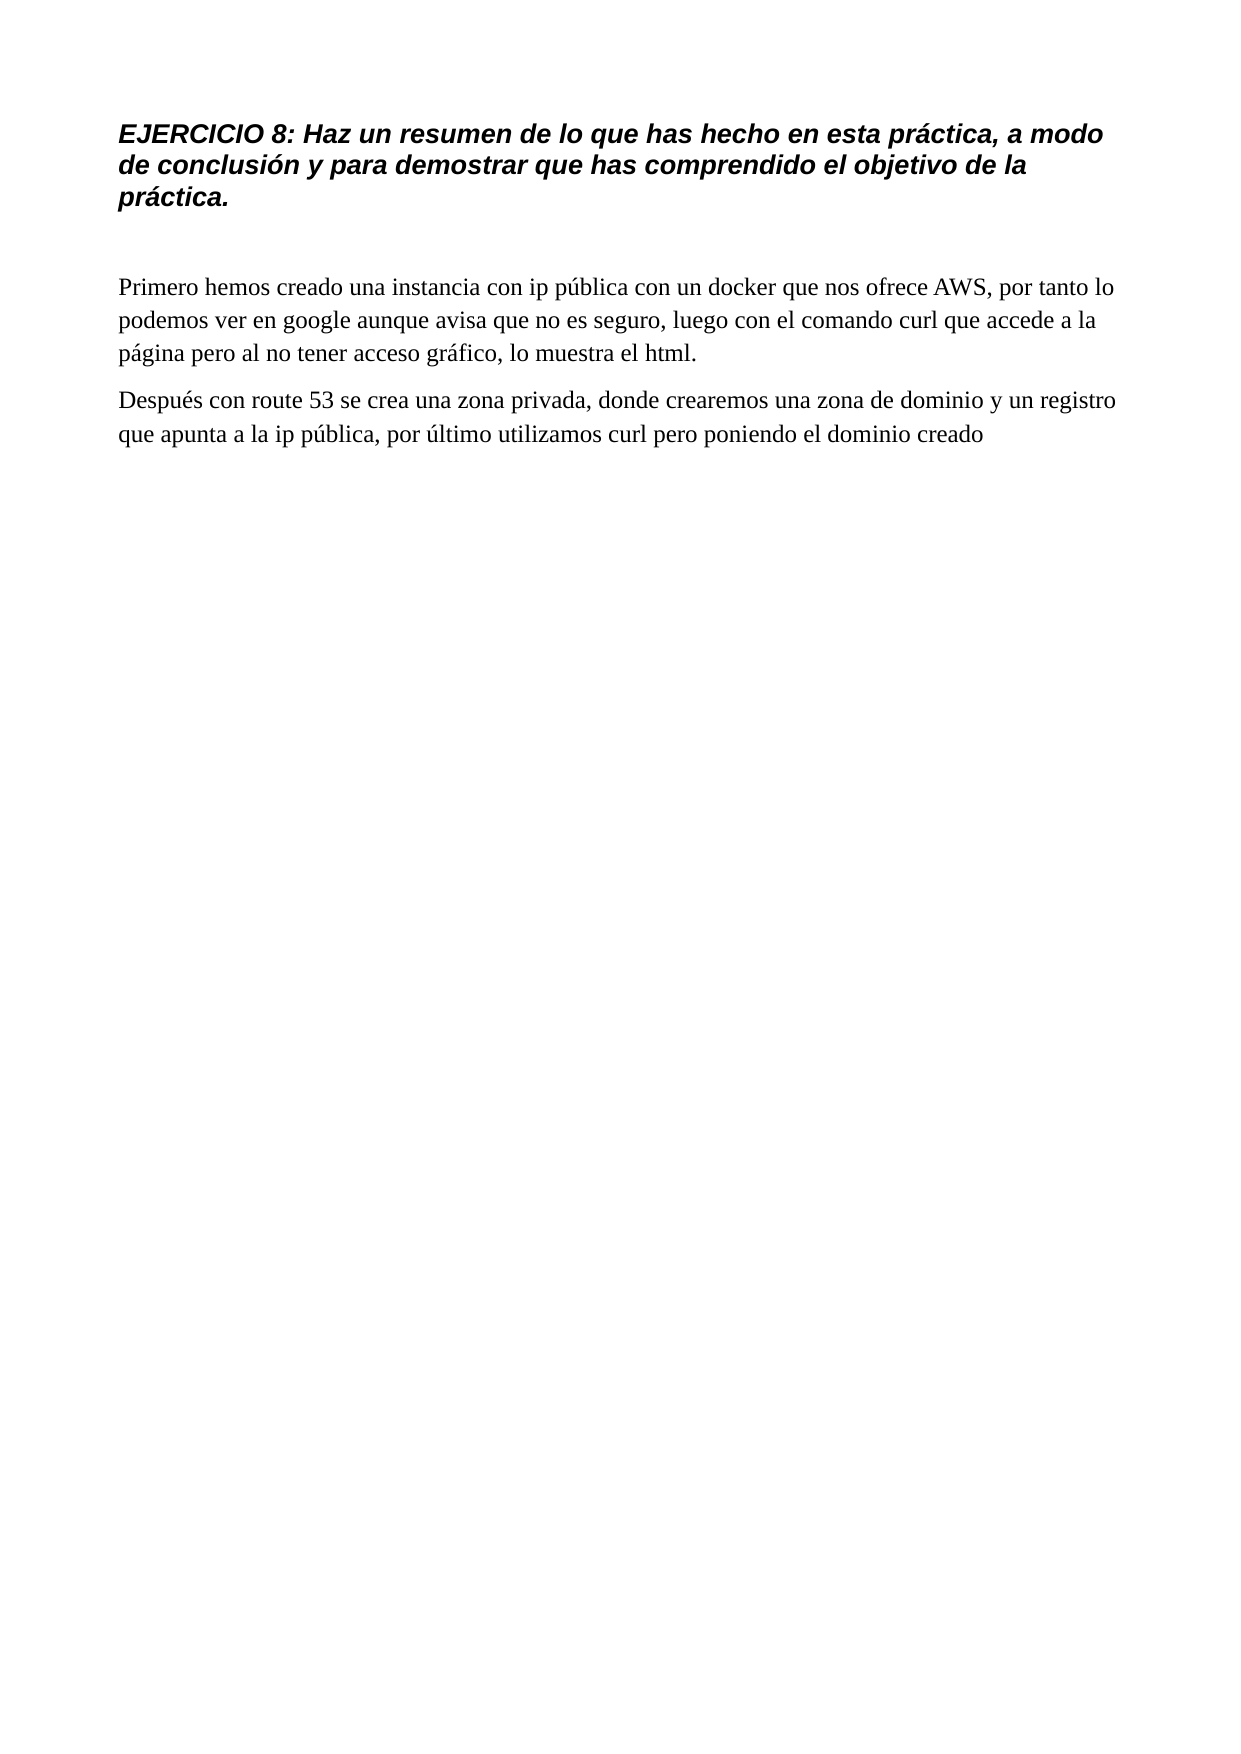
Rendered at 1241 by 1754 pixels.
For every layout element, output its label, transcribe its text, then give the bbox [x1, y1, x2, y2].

subtitle EJERCICIO 8: Haz un resumen de lo que has hecho en esta práctica, a modo de conclusión y para demostrar que has comprendido el objetivo de la práctica. [118, 118, 1122, 212]
text Primero hemos creado una instancia con ip pública con un docker que nos ofrece AWS, por tanto lo podemos ver en google aunque avisa que no es seguro, luego con el comando curl que accede a la página pero al no tener acceso gráfico, lo muestra el html. [118, 272, 1122, 367]
text Después con route 53 se crea una zona privada, donde crearemos una zona de dominio y un registro que apunta a la ip pública, por último utilizamos curl pero poniendo el dominio creado [118, 386, 1122, 447]
